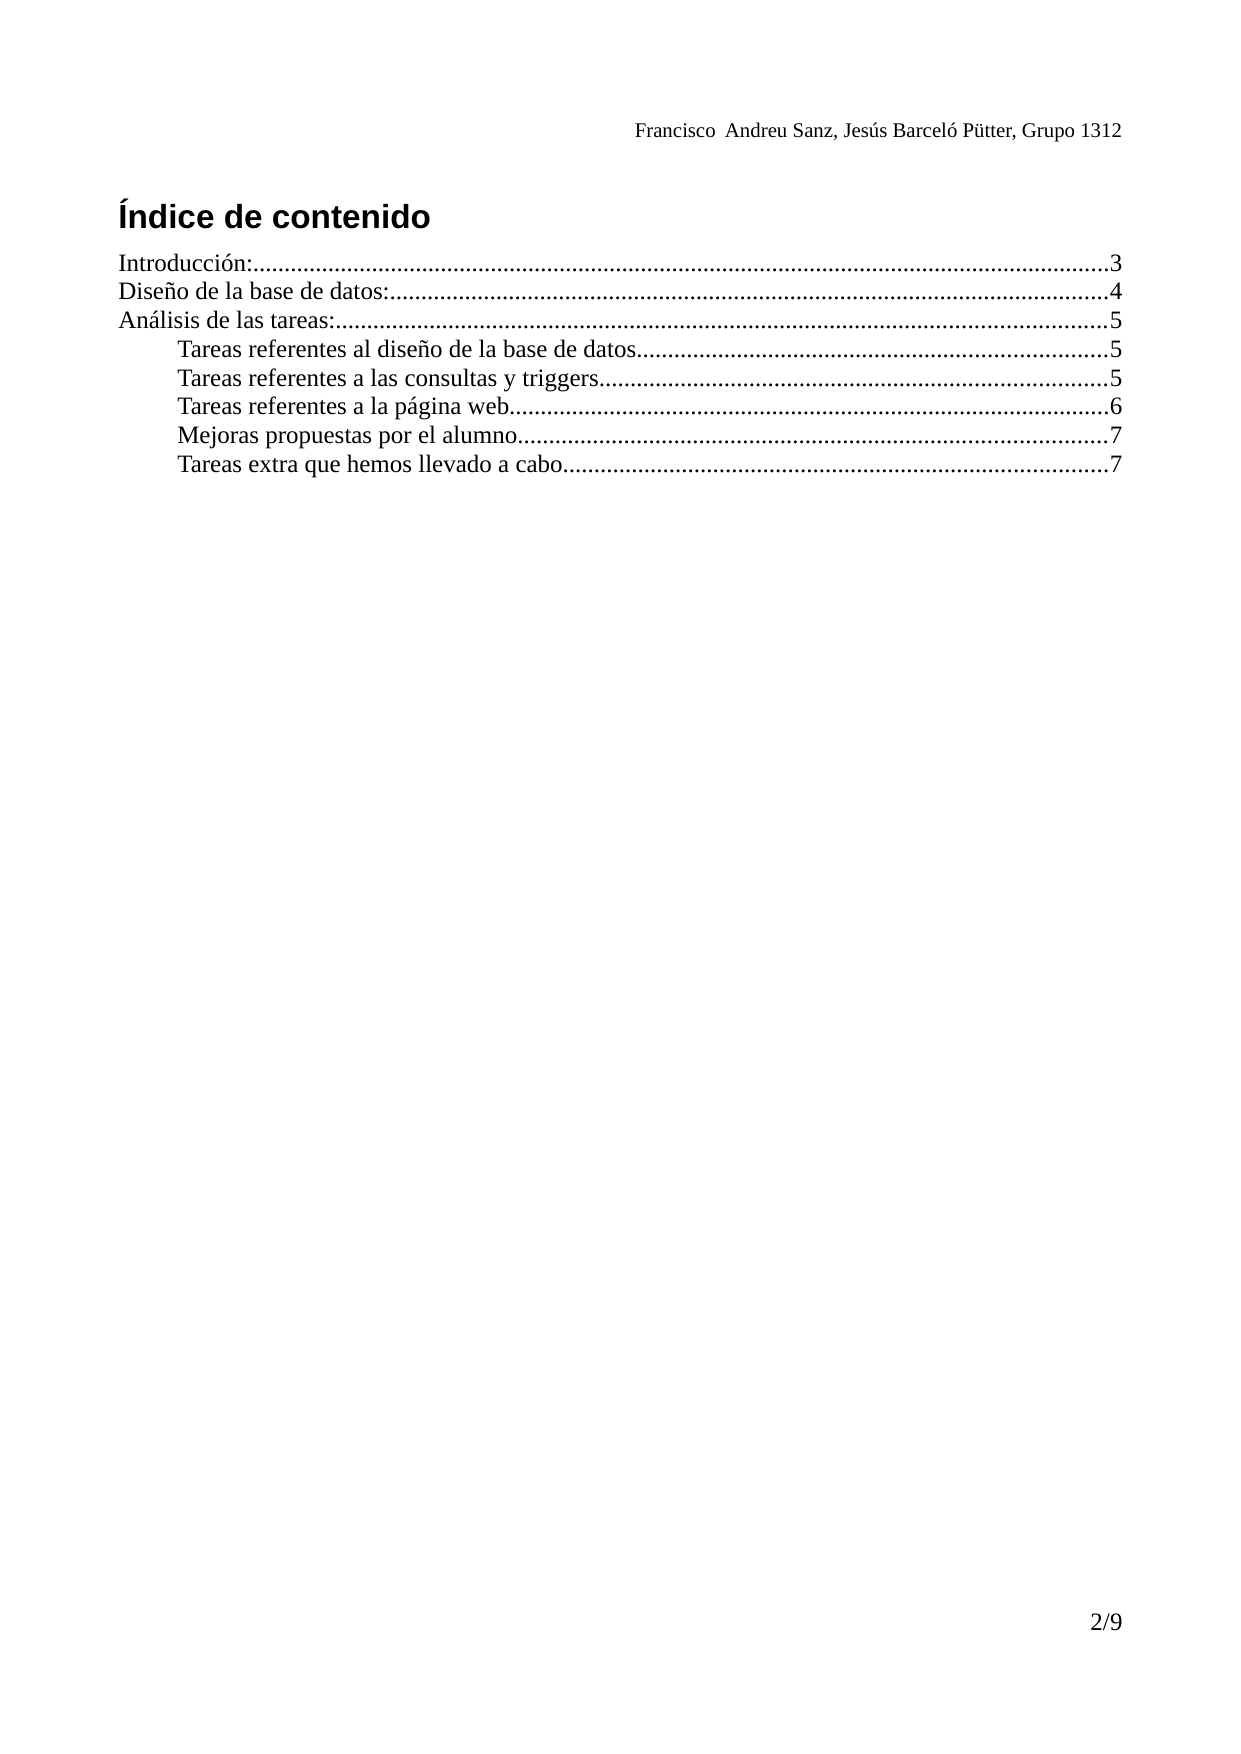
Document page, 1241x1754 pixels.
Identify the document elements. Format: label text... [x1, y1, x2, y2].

text Tareas extra que hemos llevado a cabo 7 [177, 449, 1122, 478]
text Diseño de la base de datos: 4 [118, 276, 1122, 305]
text Introducción: 3 [118, 248, 1122, 276]
text Tareas referentes al diseño de la base de datos 5 [177, 334, 1122, 363]
text Tareas referentes a la página web 6 [177, 391, 1122, 420]
text Mejoras propuestas por el alumno 7 [177, 420, 1122, 449]
subtitle Índice de contenido [118, 197, 1122, 235]
text Análisis de las tareas: 5 [118, 305, 1122, 334]
text Tareas referentes a las consultas y triggers 5 [177, 363, 1122, 391]
